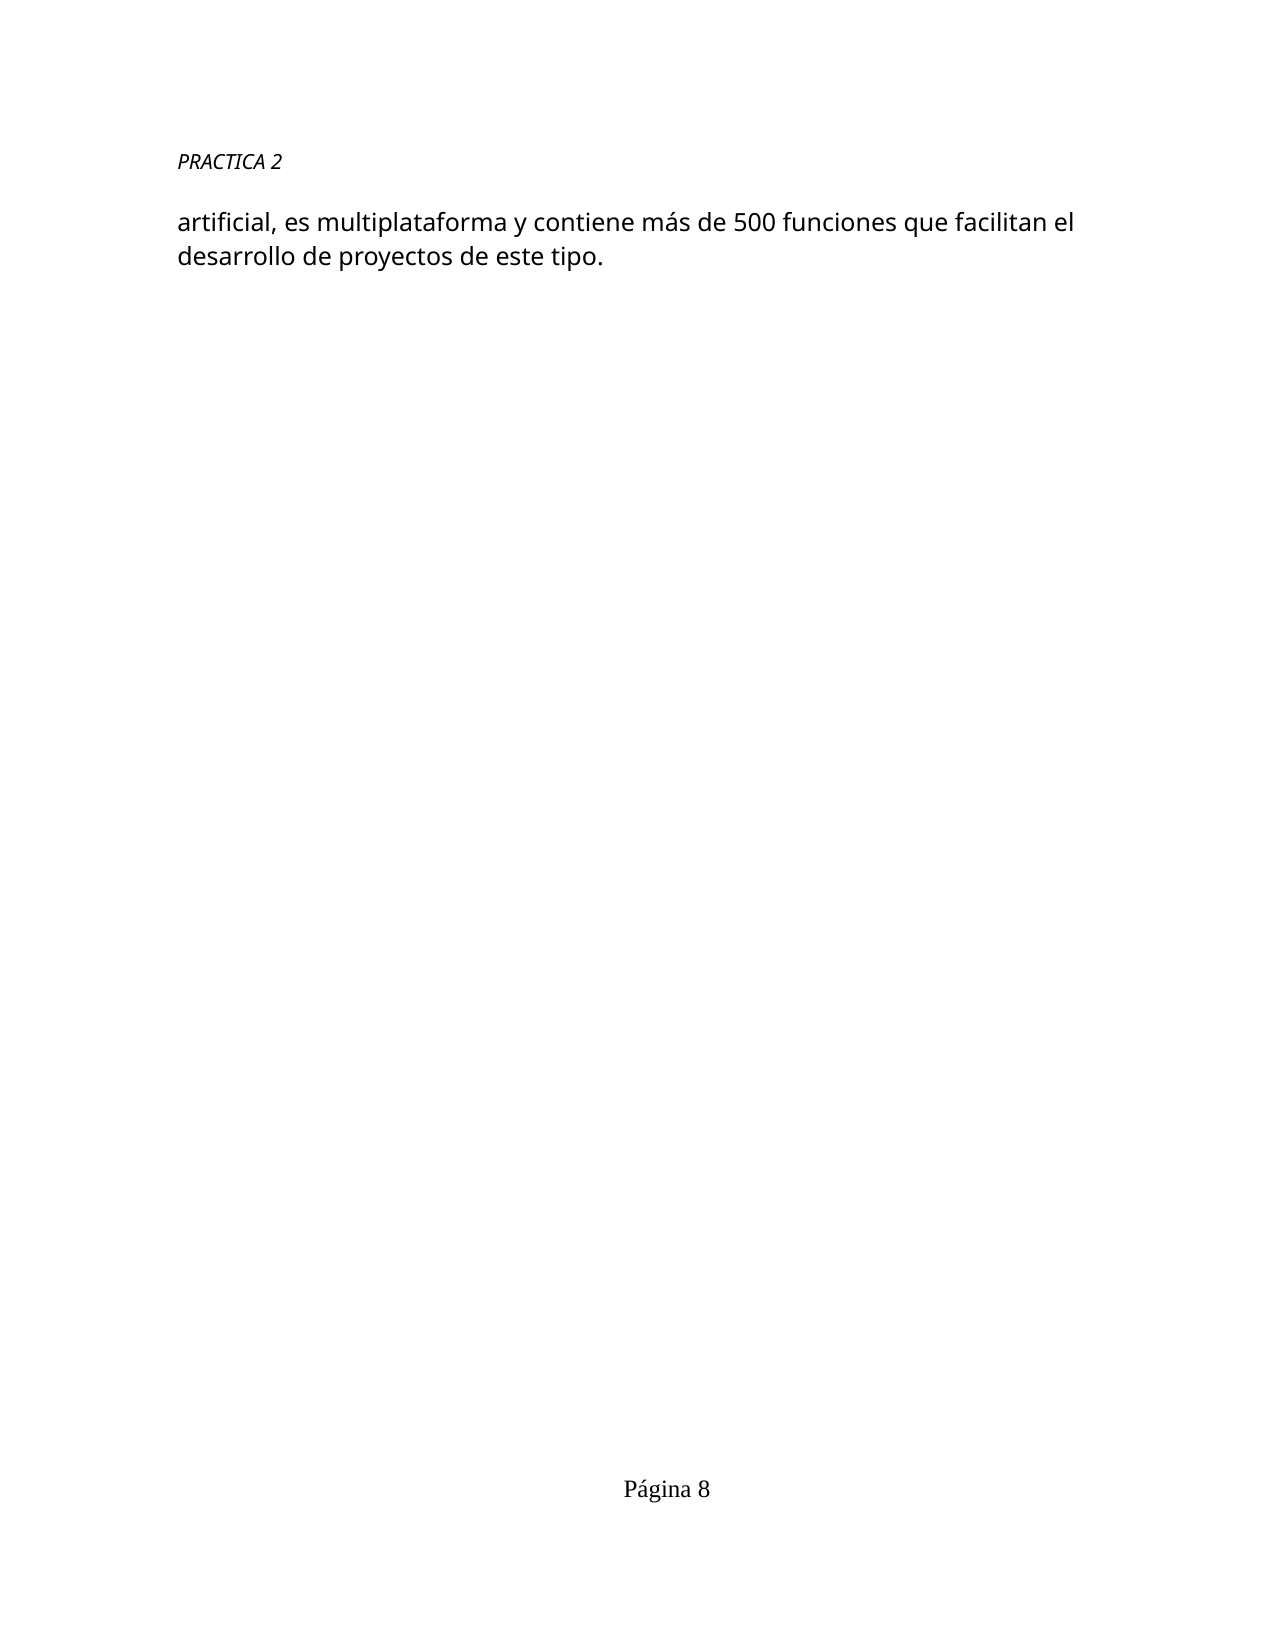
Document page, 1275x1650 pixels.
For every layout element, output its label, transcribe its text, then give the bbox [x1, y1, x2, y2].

text artificial, es multiplataforma y contiene más de 500 funciones que facilitan el desarrollo de proyectos de este tipo. [177, 205, 1156, 273]
